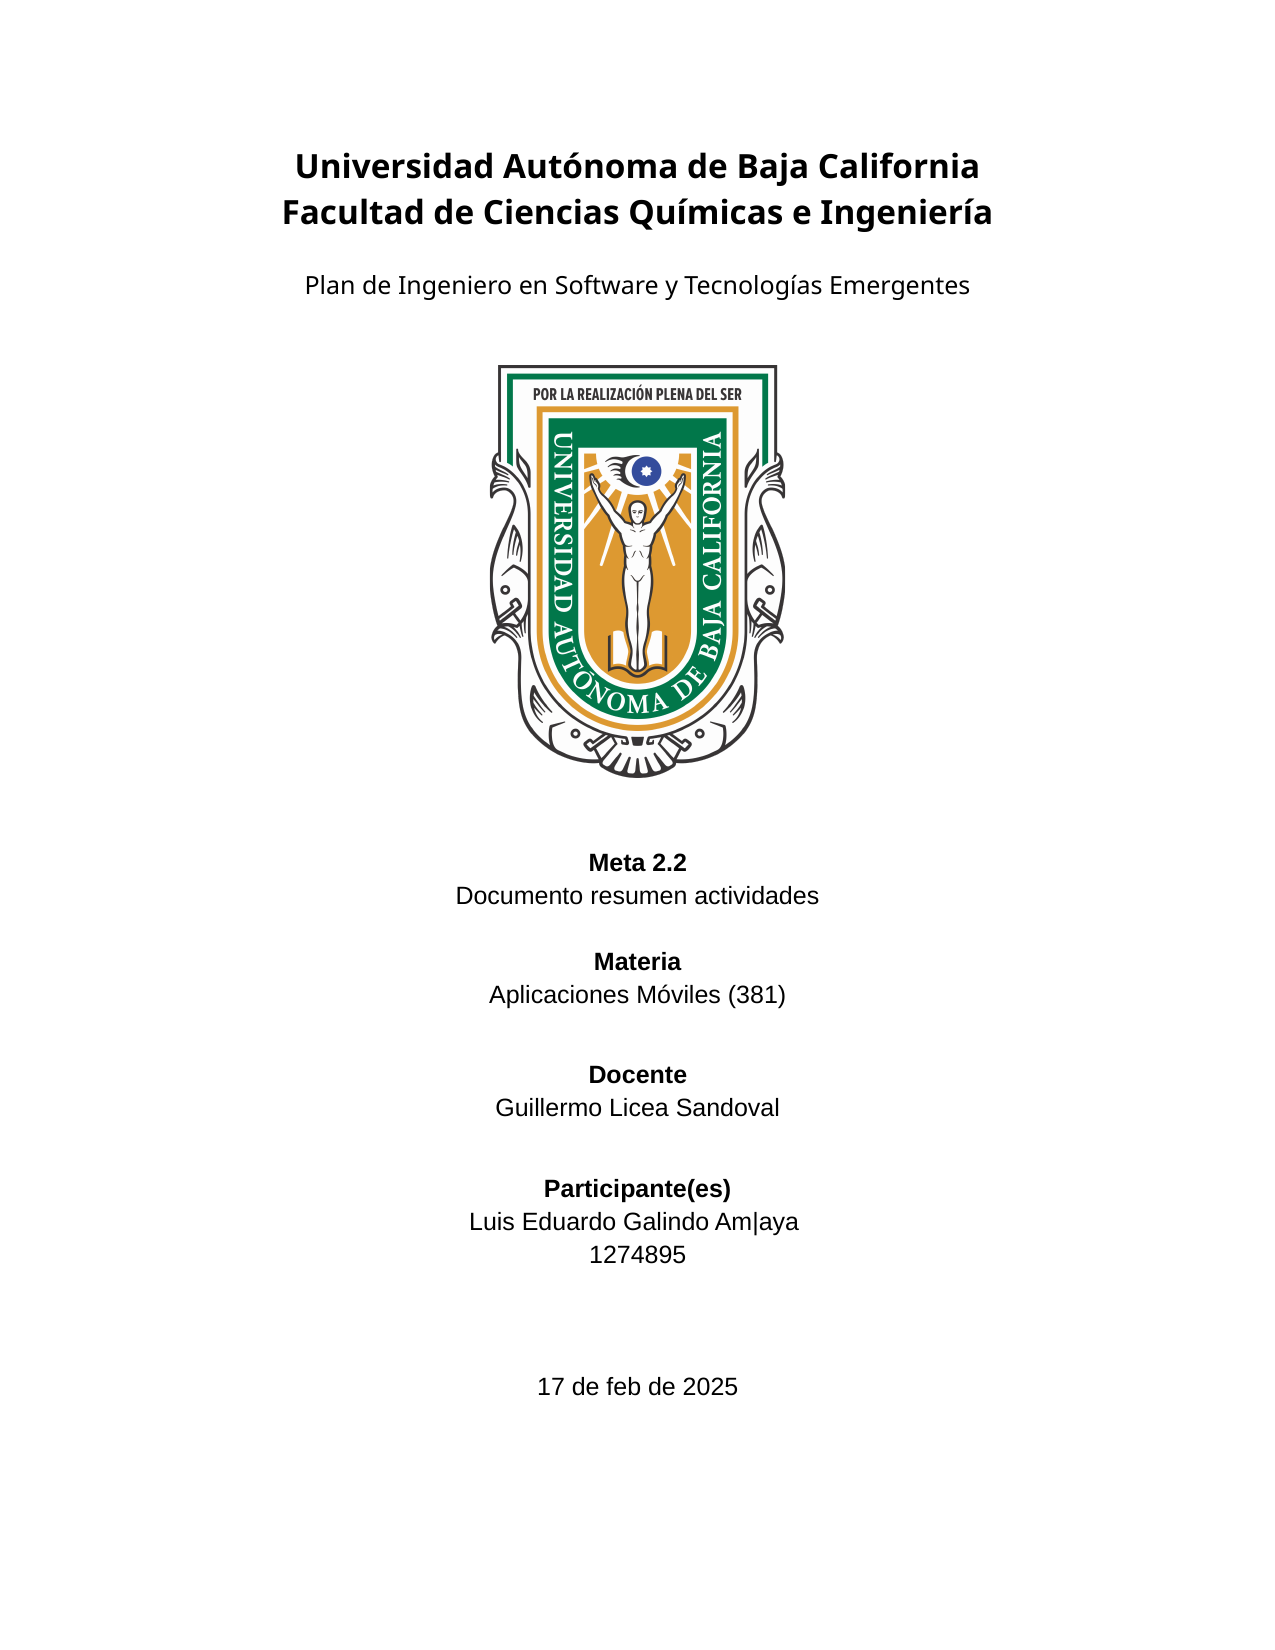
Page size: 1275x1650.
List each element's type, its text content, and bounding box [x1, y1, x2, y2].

text Luis Eduardo Galindo Am|aya [150, 1207, 1125, 1236]
text 1274895 [150, 1240, 1125, 1269]
text Materia [150, 947, 1125, 975]
text Participante(es) [150, 1174, 1125, 1203]
text Meta 2.2 [150, 848, 1125, 876]
text Documento resumen actividades [150, 881, 1125, 909]
text Guillermo Licea Sandoval [150, 1093, 1125, 1122]
text 17 de feb de 2025 [150, 1372, 1125, 1401]
picture [489, 365, 786, 778]
text Docente [150, 1060, 1125, 1089]
text Aplicaciones Móviles (381) [150, 980, 1125, 1008]
